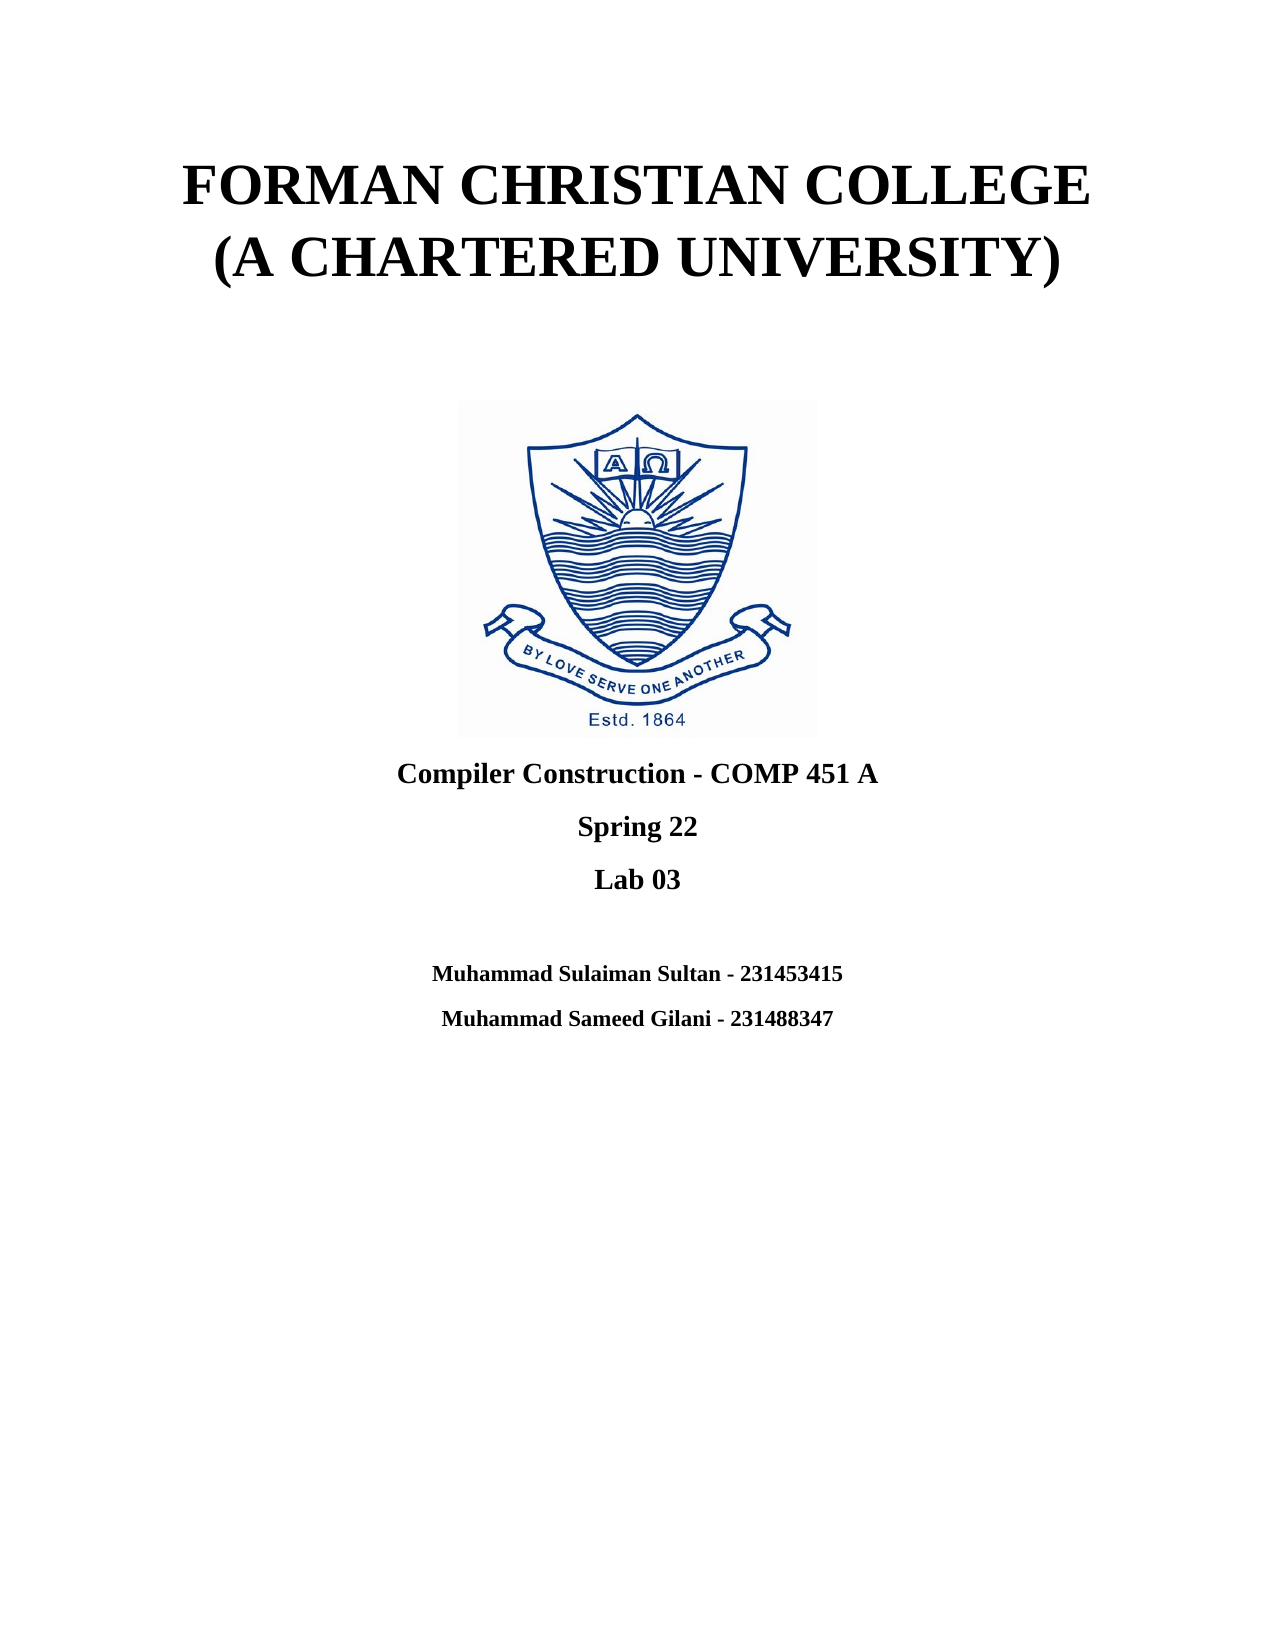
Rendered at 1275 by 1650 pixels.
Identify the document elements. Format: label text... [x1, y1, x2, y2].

picture [457, 401, 818, 738]
text Compiler Construction - COMP 451 A [150, 756, 1125, 790]
text Muhammad Sameed Gilani - 231488347 [150, 1005, 1125, 1031]
text Spring 22 [150, 809, 1125, 842]
text FORMAN CHRISTIAN COLLEGE (A CHARTERED UNIVERSITY) [150, 150, 1125, 289]
text Muhammad Sulaiman Sultan - 231453415 [150, 960, 1125, 986]
text Lab 03 [150, 862, 1125, 895]
